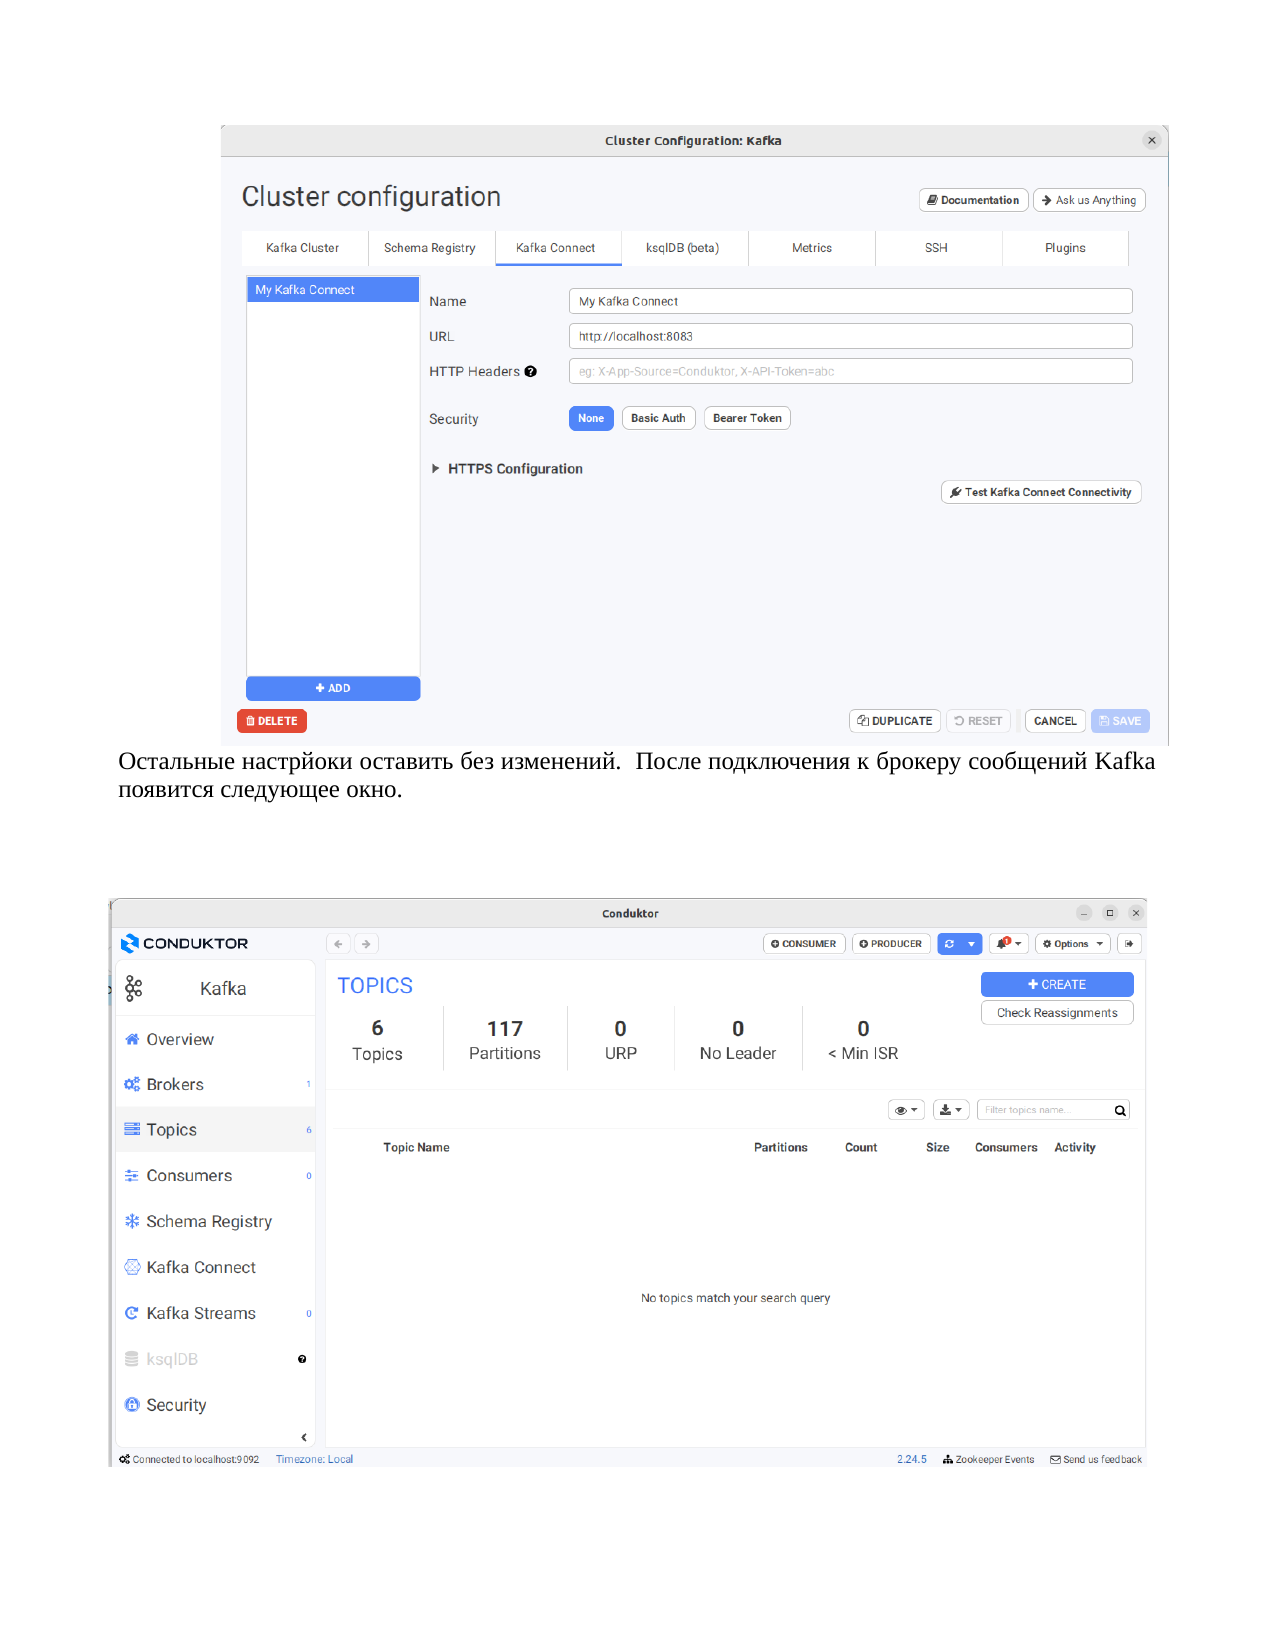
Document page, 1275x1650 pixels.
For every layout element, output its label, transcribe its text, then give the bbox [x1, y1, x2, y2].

picture [220, 125, 1169, 746]
picture [108, 898, 1148, 1467]
text Остальные настрйоки оставить без изменений. После подключения к брокеру сообщений Kafka появится следующее окно. [118, 262, 1157, 803]
